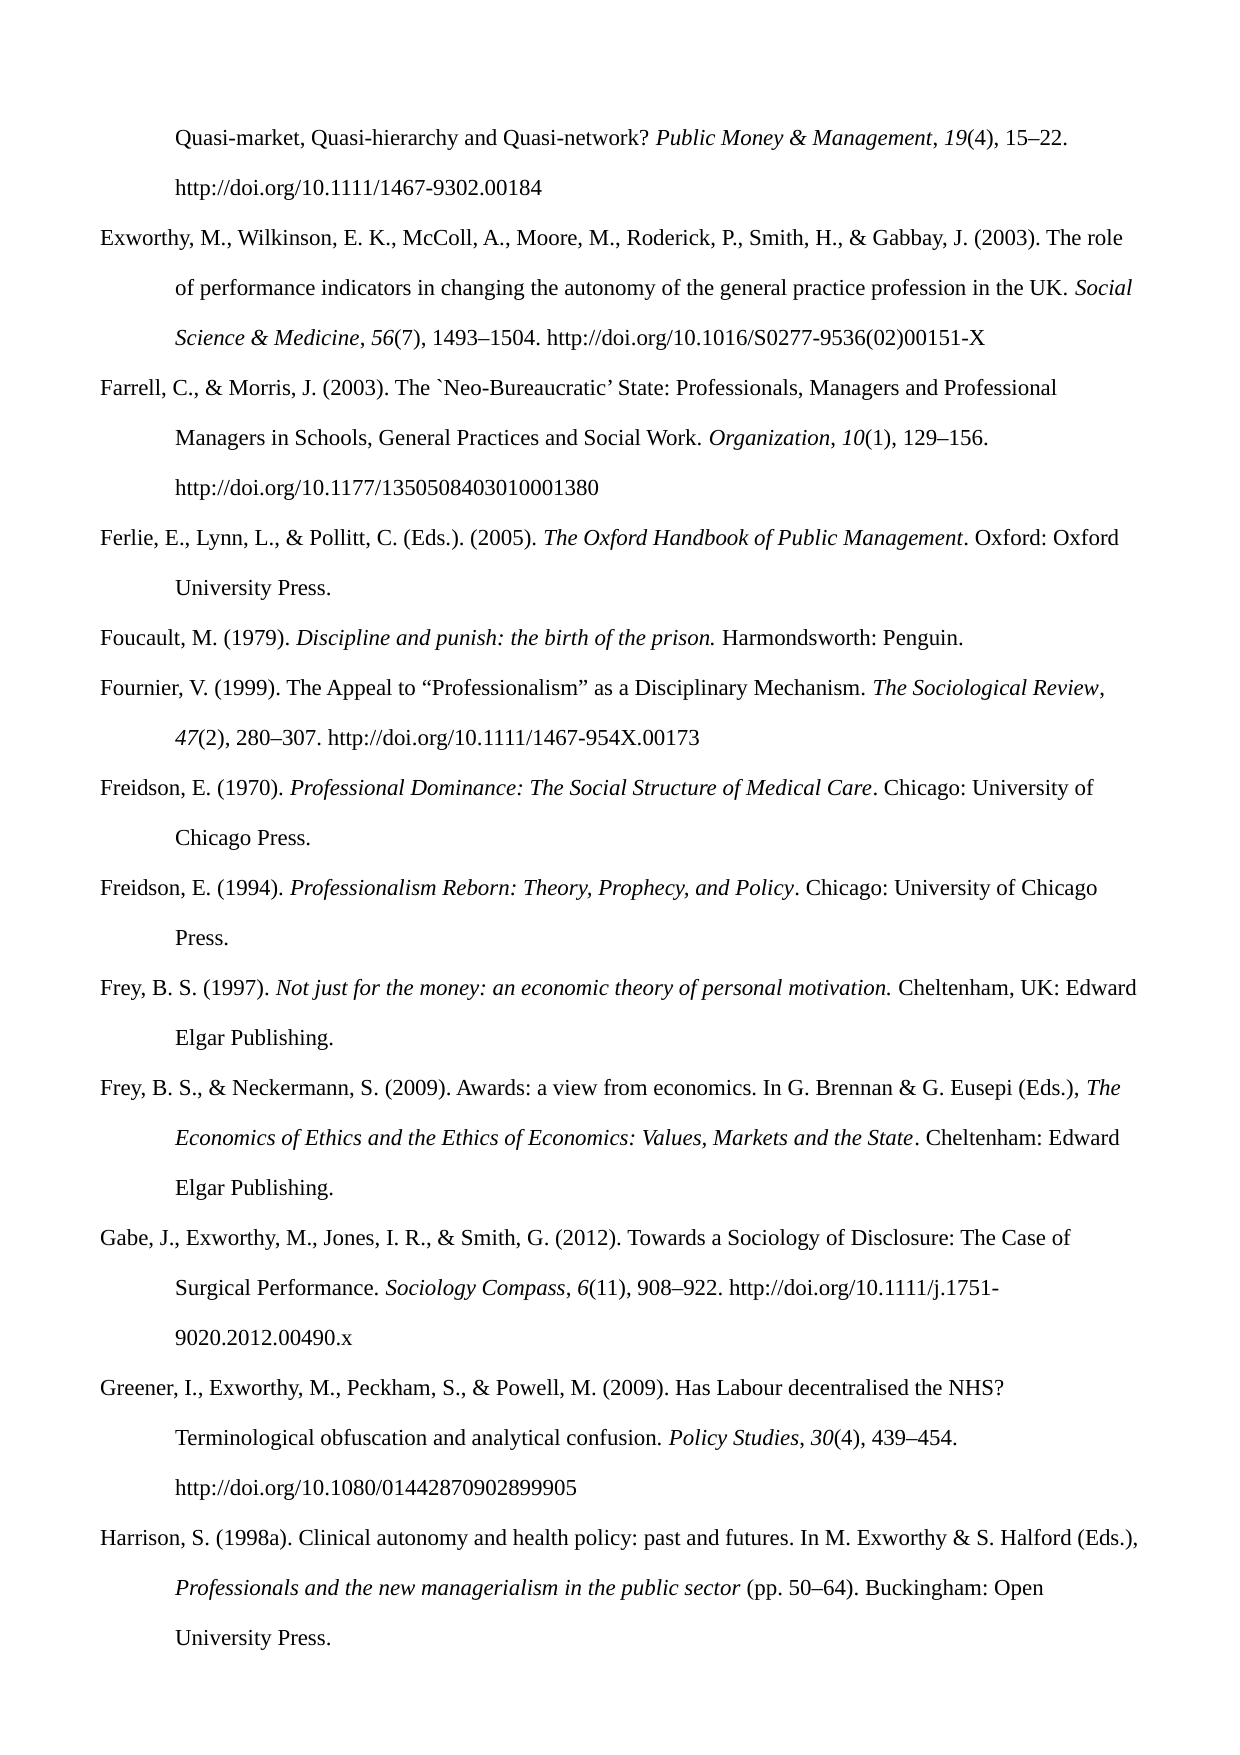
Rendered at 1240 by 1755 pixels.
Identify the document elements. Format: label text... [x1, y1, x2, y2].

text Exworthy, M., Wilkinson, E. K., McColl, A., Moore, M., Roderick, P., Smith, H., & Gabbay, J. (2003). The role of performance indicators in changing the autonomy of the general practice profession in the UK. Social Science & Medicine, 56(7), 1493–1504. http://doi.org/10.1016/S0277-9536(02)00151-X [100, 200, 1139, 350]
text Frey, B. S. (1997). Not just for the money: an economic theory of personal motivation. Cheltenham, UK: Edward Elgar Publishing. [100, 950, 1139, 1050]
text Greener, I., Exworthy, M., Peckham, S., & Powell, M. (2009). Has Labour decentralised the NHS? Terminological obfuscation and analytical confusion. Policy Studies, 30(4), 439–454. http://doi.org/10.1080/01442870902899905 [100, 1350, 1139, 1500]
text Gabe, J., Exworthy, M., Jones, I. R., & Smith, G. (2012). Towards a Sociology of Disclosure: The Case of Surgical Performance. Sociology Compass, 6(11), 908–922. http://doi.org/10.1111/j.1751-9020.2012.00490.x [100, 1200, 1139, 1350]
text Fournier, V. (1999). The Appeal to “Professionalism” as a Disciplinary Mechanism. The Sociological Review, 47(2), 280–307. http://doi.org/10.1111/1467-954X.00173 [100, 650, 1139, 750]
text Quasi-market, Quasi-hierarchy and Quasi-network? Public Money & Management, 19(4), 15–22. http://doi.org/10.1111/1467-9302.00184 [100, 100, 1139, 200]
text Freidson, E. (1994). Professionalism Reborn: Theory, Prophecy, and Policy. Chicago: University of Chicago Press. [100, 850, 1139, 950]
text Foucault, M. (1979). Discipline and punish: the birth of the prison. Harmondsworth: Penguin. [100, 600, 1139, 650]
text Frey, B. S., & Neckermann, S. (2009). Awards: a view from economics. In G. Brennan & G. Eusepi (Eds.), The Economics of Ethics and the Ethics of Economics: Values, Markets and the State. Cheltenham: Edward Elgar Publishing. [100, 1050, 1139, 1200]
text Freidson, E. (1970). Professional Dominance: The Social Structure of Medical Care. Chicago: University of Chicago Press. [100, 750, 1139, 850]
text Ferlie, E., Lynn, L., & Pollitt, C. (Eds.). (2005). The Oxford Handbook of Public Management. Oxford: Oxford University Press. [100, 500, 1139, 600]
text Harrison, S. (1998a). Clinical autonomy and health policy: past and futures. In M. Exworthy & S. Halford (Eds.), Professionals and the new managerialism in the public sector (pp. 50–64). Buckingham: Open University Press. [100, 1500, 1139, 1650]
text Farrell, C., & Morris, J. (2003). The `Neo-Bureaucratic’ State: Professionals, Managers and Professional Managers in Schools, General Practices and Social Work. Organization, 10(1), 129–156. http://doi.org/10.1177/1350508403010001380 [100, 350, 1139, 500]
